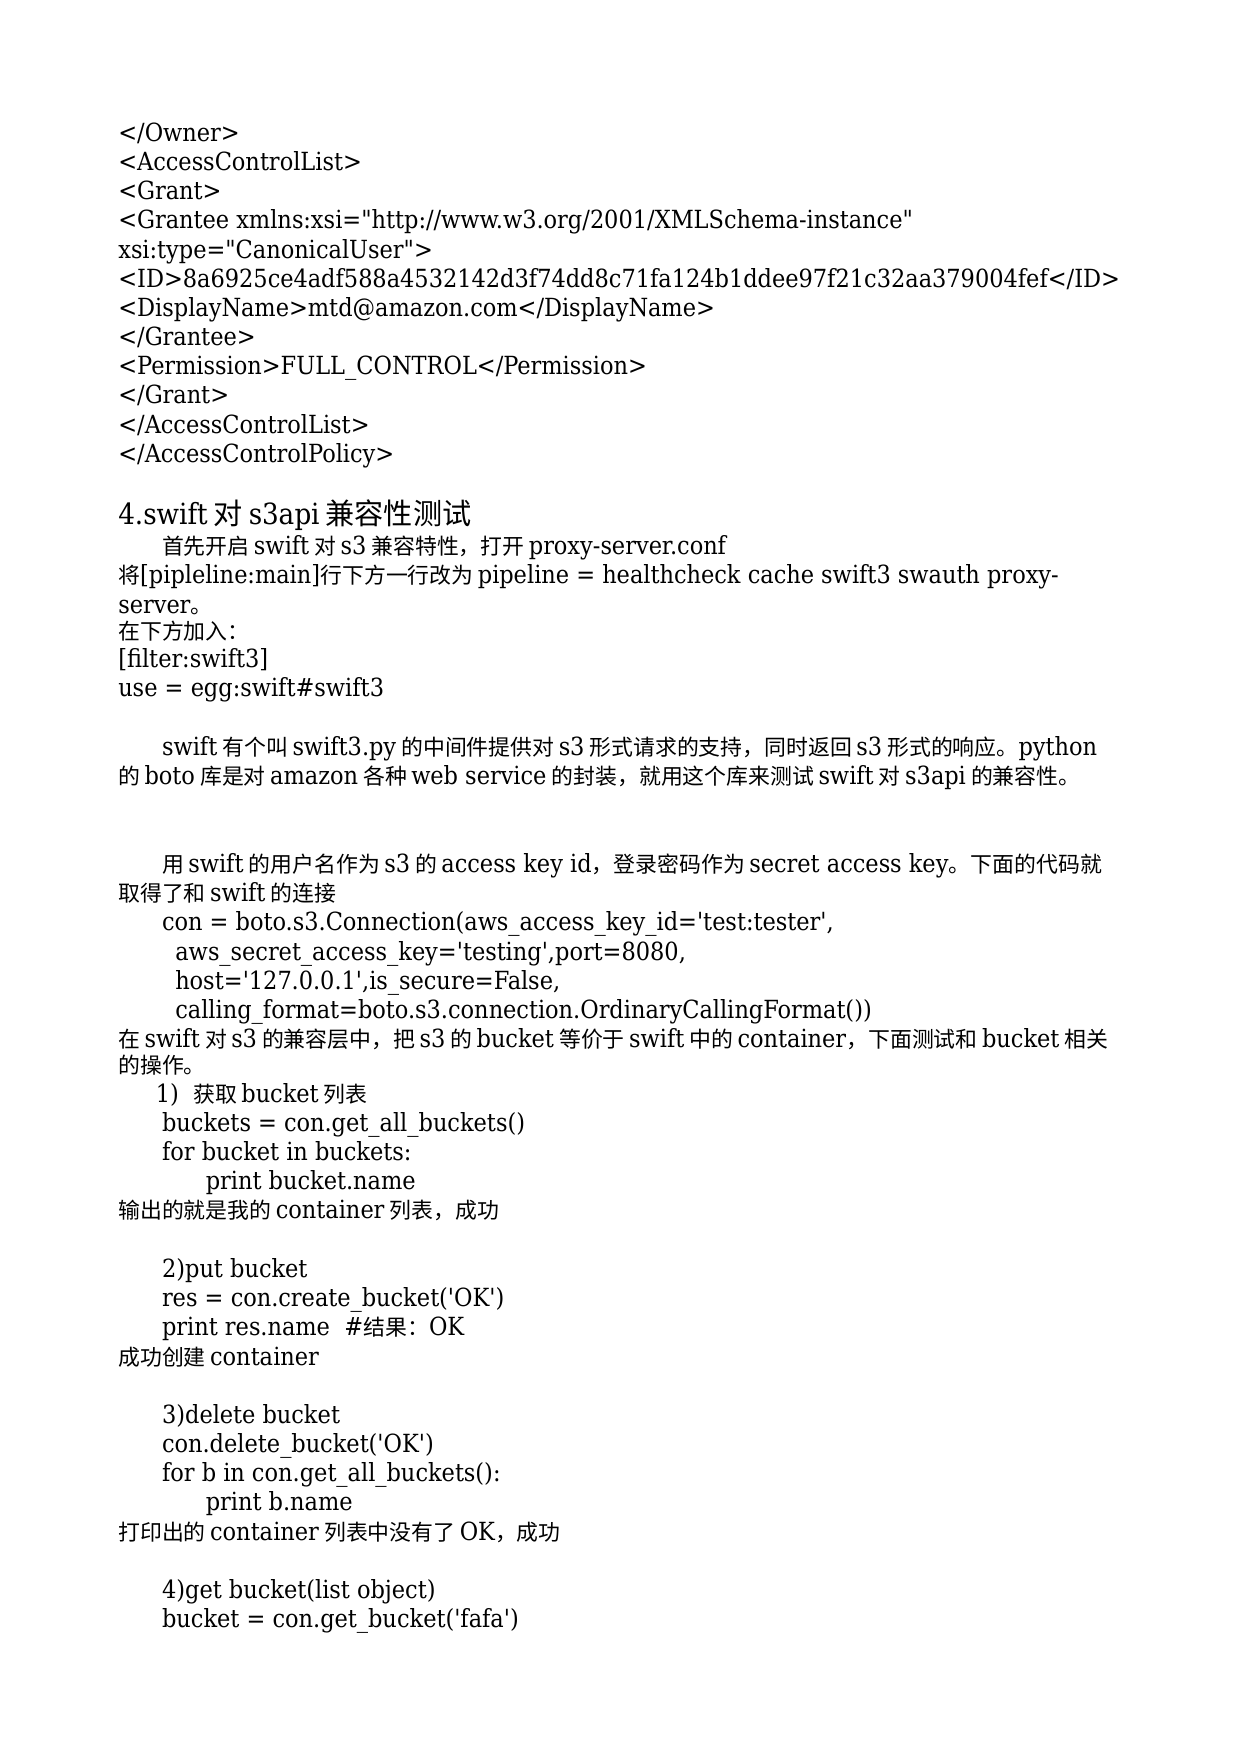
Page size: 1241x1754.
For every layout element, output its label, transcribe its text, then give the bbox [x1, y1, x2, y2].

text <ID>8a6925ce4adf588a4532142d3f74dd8c71fa124b1ddee97f21c32aa379004fef</ID> [118, 264, 1122, 293]
text print b.name [118, 1487, 1122, 1517]
text buckets = con.get_all_buckets() [118, 1108, 1122, 1137]
text 在swift对s3的兼容层中，把s3的bucket等价于swift中的container，下面测试和bucket相关的操作。 [118, 1024, 1122, 1079]
text [filter:swift3] [118, 644, 1122, 674]
text 将[pipleline:main]行下方一行改为pipeline = healthcheck cache swift3 swauth proxy-server。 [118, 561, 1122, 619]
text for b in con.get_all_buckets(): [118, 1458, 1122, 1487]
text <AccessControlList> [118, 147, 1122, 176]
text xsi:type="CanonicalUser"> [118, 235, 1122, 264]
text print bucket.name [118, 1166, 1122, 1196]
text swift有个叫swift3.py的中间件提供对s3形式请求的支持，同时返回s3形式的响应。python的boto库是对amazon各种web service的封装，就用这个库来测试swift对s3api的兼容性。 [118, 732, 1122, 791]
text <Grantee xmlns:xsi="http://www.w3.org/2001/XMLSchema-instance" [118, 206, 1122, 235]
text 4)get bucket(list object) [118, 1575, 1122, 1604]
text aws_secret_access_key='testing',port=8080, [118, 937, 1122, 966]
text </Owner> [118, 118, 1122, 147]
text host='127.0.0.1',is_secure=False, [118, 966, 1122, 995]
text 4.swift对s3api兼容性测试 [118, 497, 1122, 531]
text 输出的就是我的container列表，成功 [118, 1196, 1122, 1225]
text </AccessControlList> [118, 410, 1122, 439]
text res = con.create_bucket('OK') [118, 1283, 1122, 1312]
text use = egg:swift#swift3 [118, 674, 1122, 703]
text <Grant> [118, 176, 1122, 206]
text 3)delete bucket [118, 1400, 1122, 1429]
text bucket = con.get_bucket('fafa') [118, 1604, 1122, 1633]
text calling_format=boto.s3.connection.OrdinaryCallingFormat()) [118, 995, 1122, 1024]
text 成功创建container [118, 1342, 1122, 1371]
text 在下方加入： [118, 619, 1122, 644]
text for bucket in buckets: [118, 1137, 1122, 1166]
text con = boto.s3.Connection(aws_access_key_id='test:tester', [118, 908, 1122, 937]
text 用swift的用户名作为s3的access key id，登录密码作为secret access key。下面的代码就取得了和swift的连接 [118, 849, 1122, 908]
text <DisplayName>mtd@amazon.com</DisplayName> [118, 293, 1122, 322]
list 获取bucket列表 [156, 1079, 1122, 1108]
text con.delete_bucket('OK') [118, 1429, 1122, 1458]
text 首先开启swift对s3兼容特性，打开proxy-server.conf [118, 531, 1122, 561]
text print res.name #结果：OK [118, 1312, 1122, 1342]
text </AccessControlPolicy> [118, 439, 1122, 468]
text 2)put bucket [118, 1254, 1122, 1283]
text </Grant> [118, 381, 1122, 410]
text </Grantee> [118, 322, 1122, 351]
text 打印出的container列表中没有了OK，成功 [118, 1517, 1122, 1546]
text <Permission>FULL_CONTROL</Permission> [118, 351, 1122, 381]
